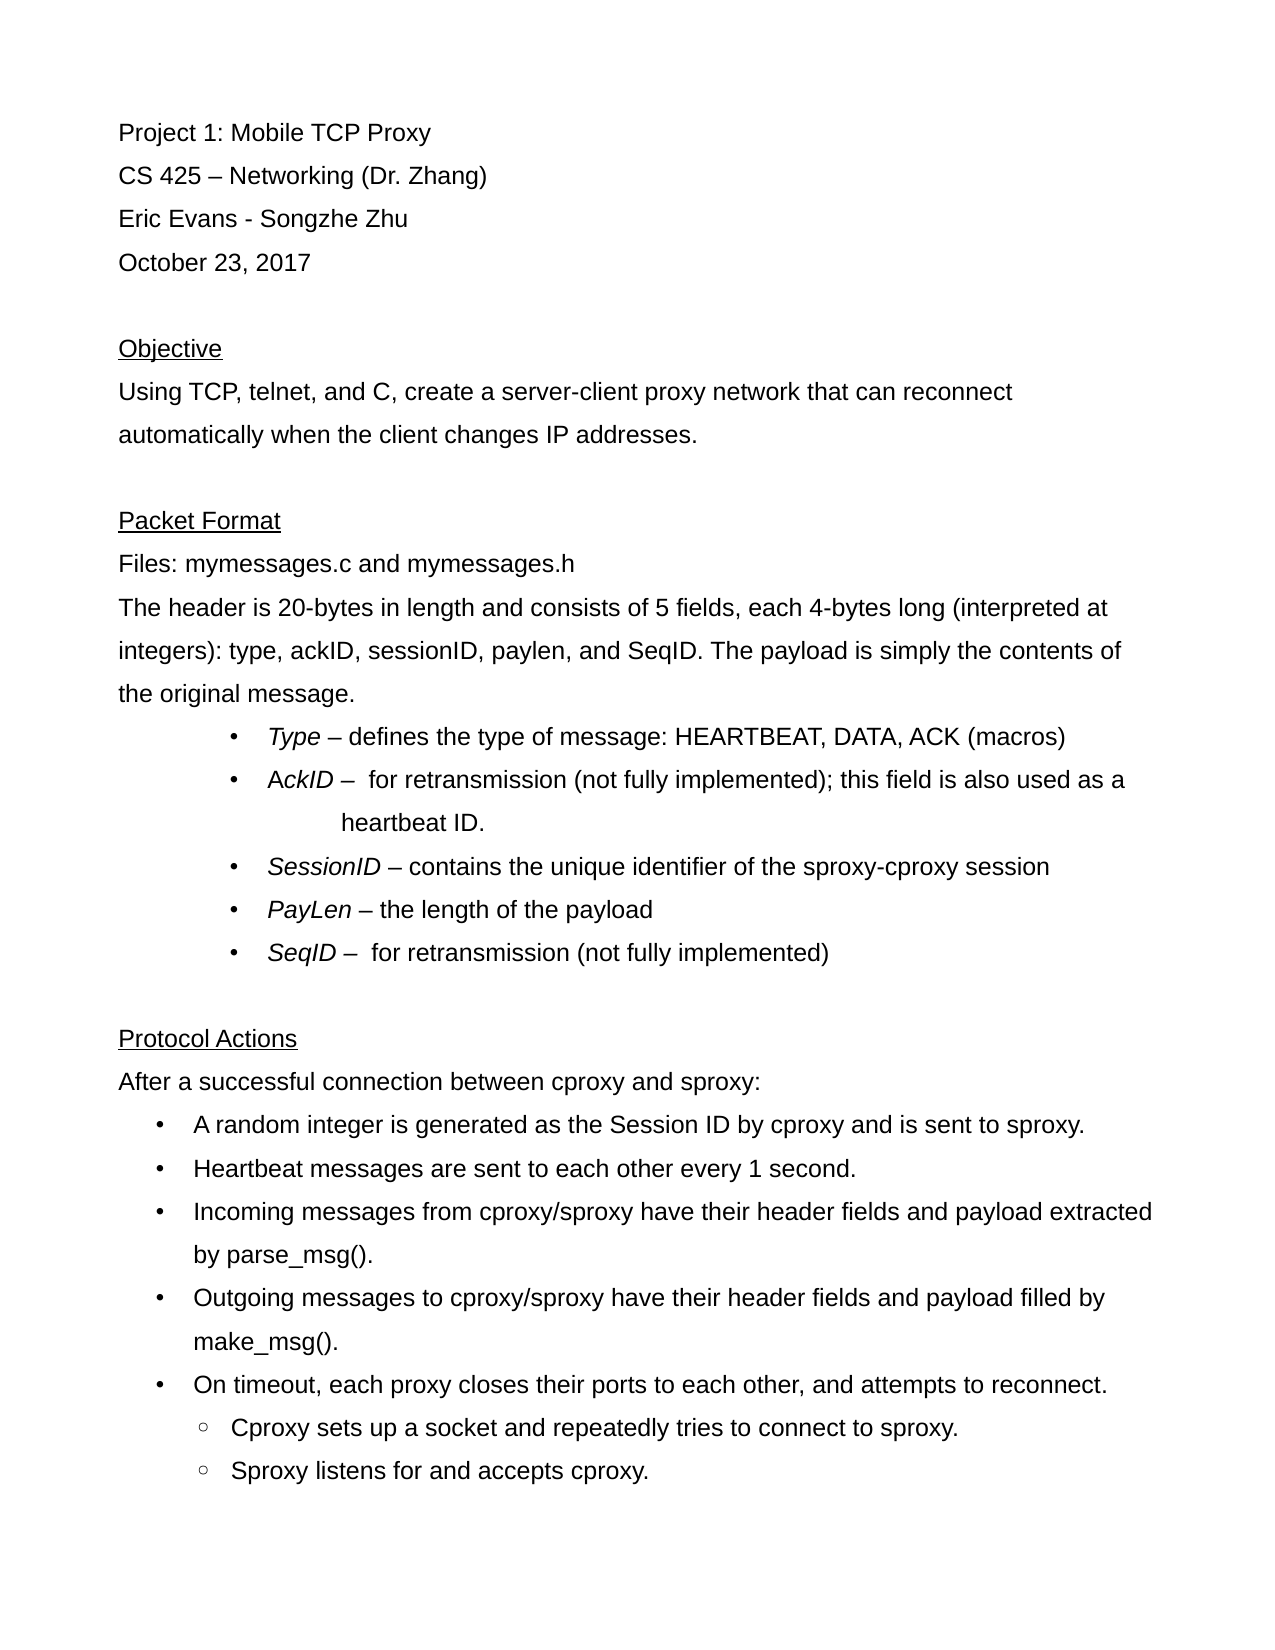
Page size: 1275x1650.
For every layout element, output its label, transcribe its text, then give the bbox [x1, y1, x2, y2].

text The header is 20-bytes in length and consists of 5 fields, each 4-bytes long (interpreted at integers): type, ackID, sessionID, paylen, and SeqID. The payload is simply the contents of the original message. [118, 592, 1157, 707]
list On timeout, each proxy closes their ports to each other, and attempts to reconnect. [156, 1370, 1157, 1398]
text Protocol Actions [118, 1024, 1157, 1053]
text Packet Format [118, 506, 1157, 535]
list AckID – for retransmission (not fully implemented); this field is also used as a heartbeat ID. [229, 765, 1157, 837]
list SessionID – contains the unique identifier of the sproxy-cproxy session [229, 851, 1157, 880]
text October 23, 2017 [118, 247, 1157, 276]
list Outgoing messages to cproxy/sproxy have their header fields and payload filled by make_msg(). [156, 1283, 1157, 1355]
text Using TCP, telnet, and C, create a server-client proxy network that can reconnect automatically when the client changes IP addresses. [118, 377, 1157, 449]
text Eric Evans - Songzhe Zhu [118, 204, 1157, 233]
list Type – defines the type of message: HEARTBEAT, DATA, ACK (macros) [229, 722, 1157, 751]
list Cproxy sets up a socket and repeatedly tries to connect to sproxy. [193, 1413, 1157, 1442]
text CS 425 – Networking (Dr. Zhang) [118, 161, 1157, 190]
list Incoming messages from cproxy/sproxy have their header fields and payload extracted by parse_msg(). [156, 1197, 1157, 1269]
list PayLen – the length of the payload [229, 895, 1157, 923]
list A random integer is generated as the Session ID by cproxy and is sent to sproxy. [156, 1111, 1157, 1139]
text Project 1: Mobile TCP Proxy [118, 118, 1157, 147]
text Objective [118, 334, 1157, 362]
list SeqID – for retransmission (not fully implemented) [229, 938, 1157, 967]
list Heartbeat messages are sent to each other every 1 second. [156, 1154, 1157, 1183]
list Sproxy listens for and accepts cproxy. [193, 1456, 1157, 1485]
text After a successful connection between cproxy and sproxy: [118, 1067, 1157, 1096]
text Files: mymessages.c and mymessages.h [118, 549, 1157, 578]
